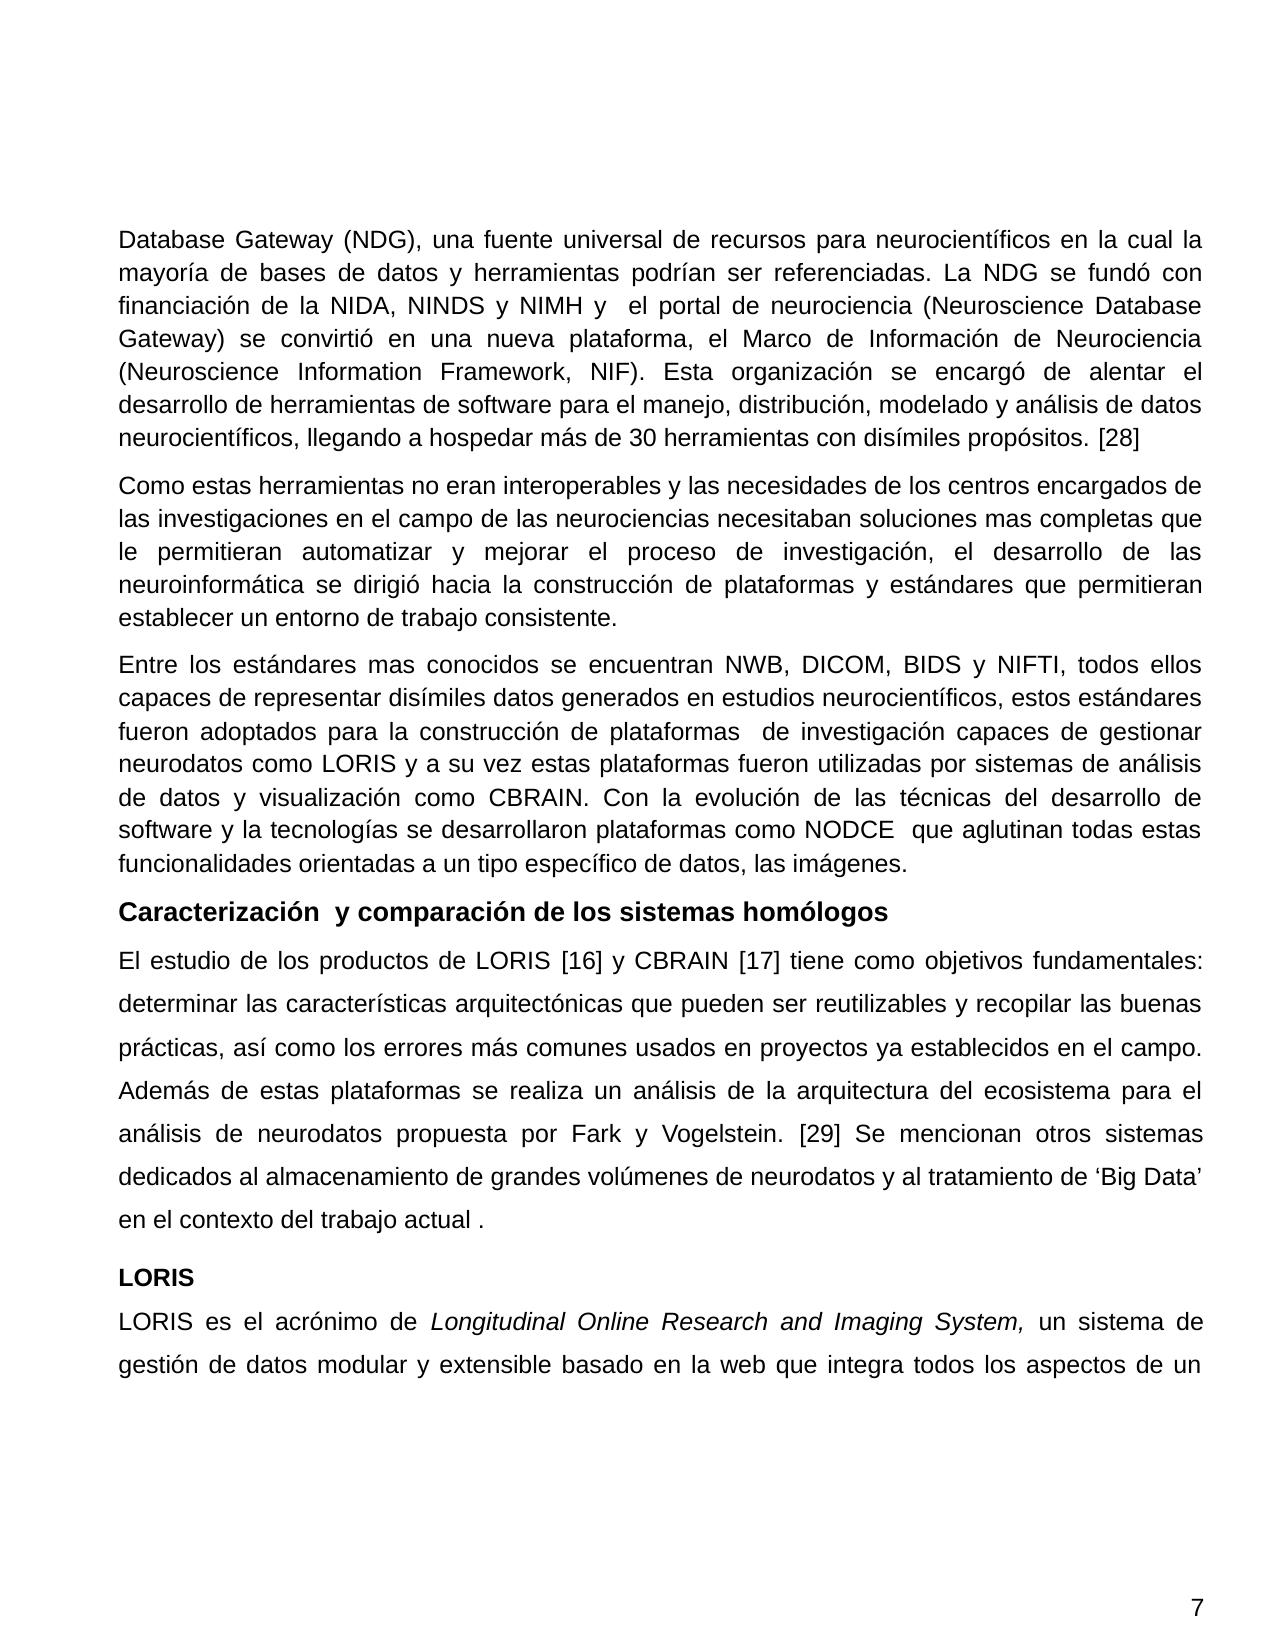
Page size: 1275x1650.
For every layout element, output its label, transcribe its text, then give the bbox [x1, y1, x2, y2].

text LORIS es el acrónimo de Longitudinal Online Research and Imaging System, un sistema de gestión de datos modular y extensible basado en la web que integra todos los aspectos de un [118, 1307, 1204, 1379]
text Database Gateway (NDG), una fuente universal de recursos para neurocientíficos en la cual la mayoría de bases de datos y herramientas podrían ser referenciadas. La NDG se fundó con financiación de la NIDA, NINDS y NIMH y el portal de neurociencia (Neuroscience Database Gateway) se convirtió en una nueva plataforma, el Marco de Información de Neurociencia (Neuroscience Information Framework, NIF). Esta organización se encargó de alentar el desarrollo de herramientas de software para el manejo, distribución, modelado y análisis de datos neurocientíficos, llegando a hospedar más de 30 herramientas con disímiles propósitos. [28] [118, 225, 1204, 452]
text Como estas herramientas no eran interoperables y las necesidades de los centros encargados de las investigaciones en el campo de las neurociencias necesitaban soluciones mas completas que le permitieran automatizar y mejorar el proceso de investigación, el desarrollo de las neuroinformática se dirigió hacia la construcción de plataformas y estándares que permitieran establecer un entorno de trabajo consistente. [118, 471, 1204, 632]
text El estudio de los productos de LORIS [16] y CBRAIN [17] tiene como objetivos fundamentales: determinar las características arquitectónicas que pueden ser reutilizables y recopilar las buenas prácticas, así como los errores más comunes usados en proyectos ya establecidos en el campo. Además de estas plataformas se realiza un análisis de la arquitectura del ecosistema para el análisis de neurodatos propuesta por Fark y Vogelstein. [29] Se mencionan otros sistemas dedicados al almacenamiento de grandes volúmenes de neurodatos y al tratamiento de ‘Big Data’ en el contexto del trabajo actual . [118, 946, 1204, 1234]
subtitle Caracterización y comparación de los sistemas homólogos [118, 896, 1204, 927]
text Entre los estándares mas conocidos se encuentran NWB, DICOM, BIDS y NIFTI, todos ellos capaces de representar disímiles datos generados en estudios neurocientíficos, estos estándares fueron adoptados para la construcción de plataformas de investigación capaces de gestionar neurodatos como LORIS y a su vez estas plataformas fueron utilizadas por sistemas de análisis de datos y visualización como CBRAIN. Con la evolución de las técnicas del desarrollo de software y la tecnologías se desarrollaron plataformas como NODCE que aglutinan todas estas funcionalidades orientadas a un tipo específico de datos, las imágenes. [118, 650, 1204, 877]
subtitle LORIS [118, 1263, 1204, 1291]
